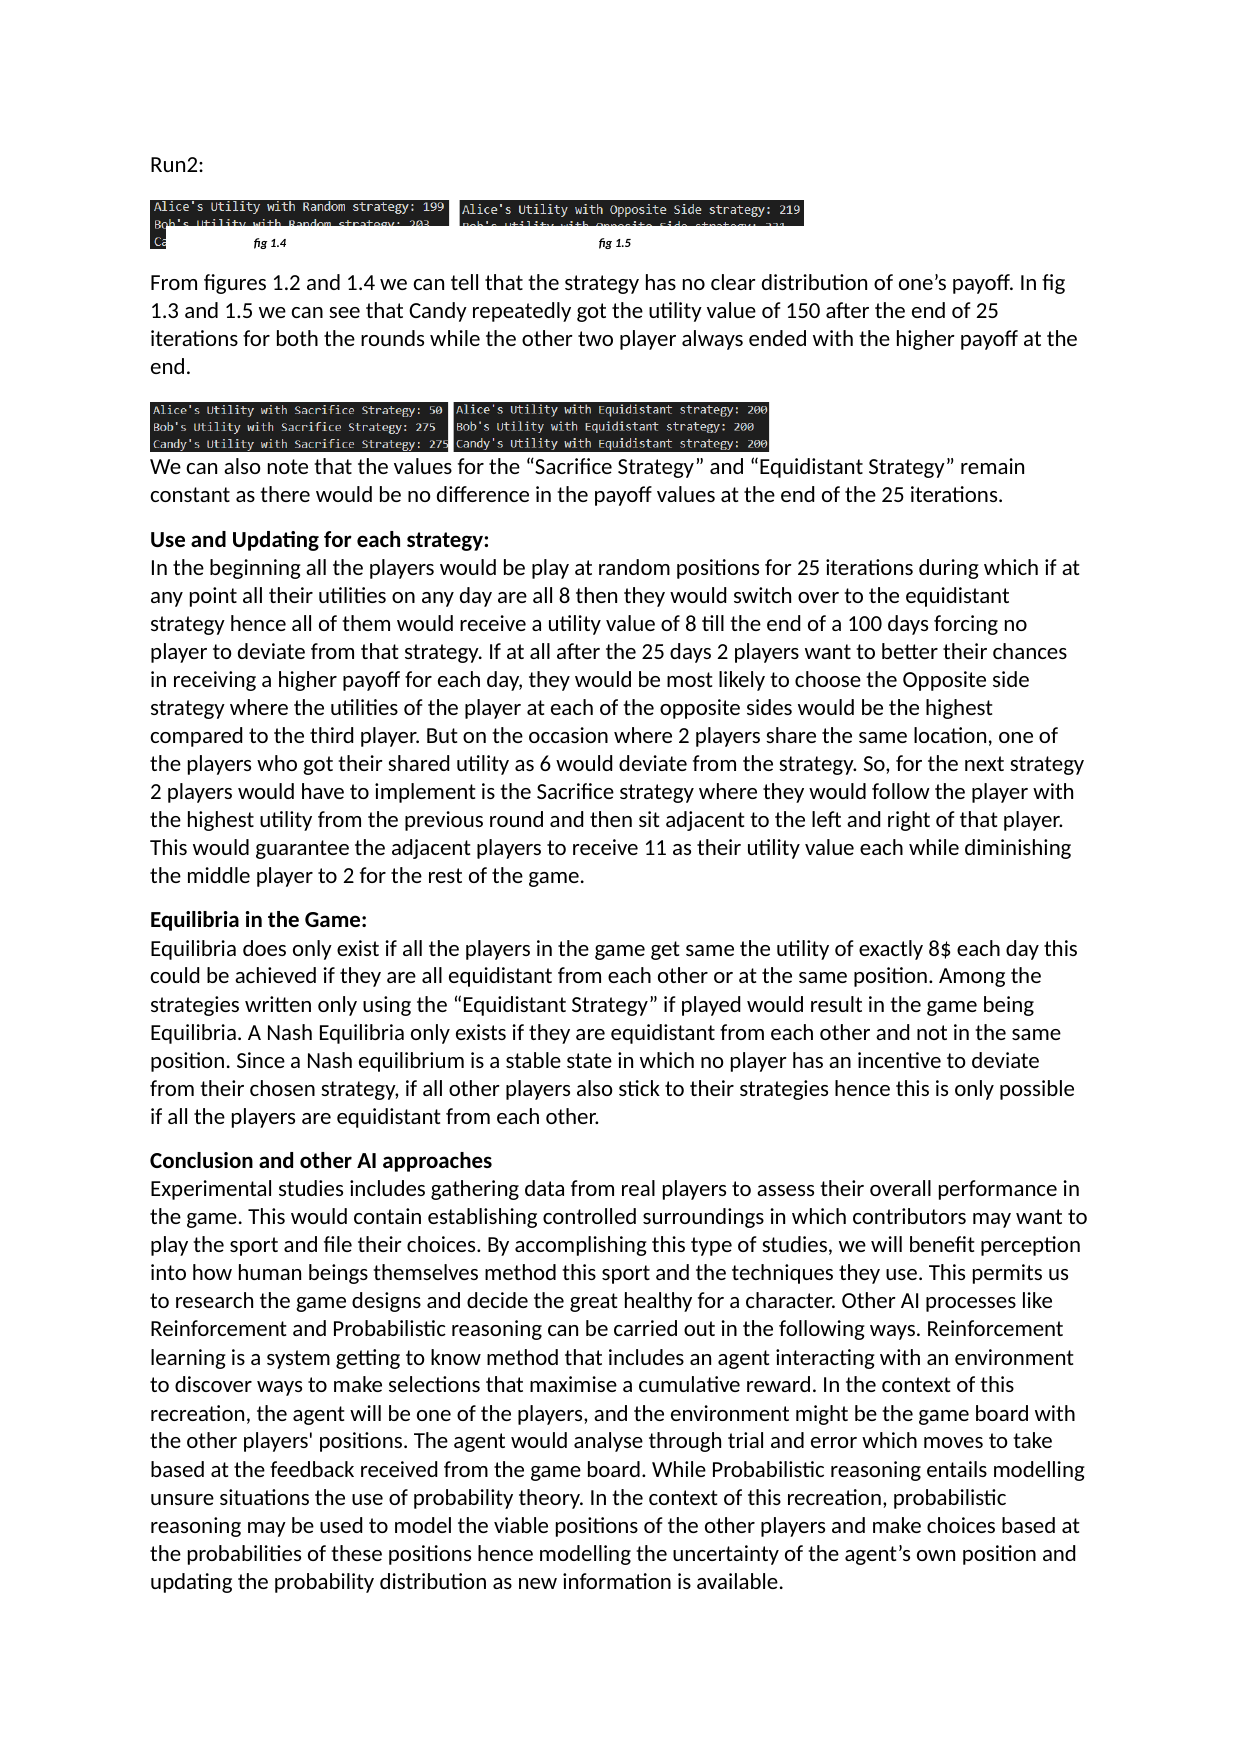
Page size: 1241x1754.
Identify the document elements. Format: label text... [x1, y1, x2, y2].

text From figures 1.2 and 1.4 we can tell that the strategy has no clear distribution of one’s payoff. In fig 1.3 and 1.5 we can see that Candy repeatedly got the utility value of 150 after the end of 25 iterations for both the rounds while the other two player always ended with the higher payoff at the end. We can also note that the values for the “Sacrifice Strategy” and “Equidistant Strategy” remain constant as there would be no difference in the payoff values at the end of the 25 iterations. [150, 268, 1090, 508]
text Run2: [150, 150, 1090, 270]
text Use and Updating for each strategy: In the beginning all the players would be play at random positions for 25 iterations during which if at any point all their utilities on any day are all 8 then they would switch over to the equidistant strategy hence all of them would receive a utility value of 8 till the end of a 100 days forcing no player to deviate from that strategy. If at all after the 25 days 2 players want to better their chances in receiving a higher payoff for each day, they would be most likely to choose the Opposite side strategy where the utilities of the player at each of the opposite sides would be the highest compared to the third player. But on the occasion where 2 players share the same location, one of the players who got their shared utility as 6 would deviate from the strategy. So, for the next strategy 2 players would have to implement is the Sacrifice strategy where they would follow the player with the highest utility from the previous round and then sit adjacent to the left and right of that player. This would guarantee the adjacent players to receive 11 as their utility value each while diminishing the middle player to 2 for the rest of the game. [150, 525, 1090, 889]
text Equilibria in the Game: Equilibria does only exist if all the players in the game get same the utility of exactly 8$ each day this could be achieved if they are all equidistant from each other or at the same position. Among the strategies written only using the “Equidistant Strategy” if played would result in the game being Equilibria. A Nash Equilibria only exists if they are equidistant from each other and not in the same position. Since a Nash equilibrium is a stable state in which no player has an incentive to deviate from their chosen strategy, if all other players also stick to their strategies hence this is only possible if all the players are equidistant from each other. [150, 906, 1090, 1130]
text Conclusion and other AI approaches Experimental studies includes gathering data from real players to assess their overall performance in the game. This would contain establishing controlled surroundings in which contributors may want to play the sport and file their choices. By accomplishing this type of studies, we will benefit perception into how human beings themselves method this sport and the techniques they use. This permits us to research the game designs and decide the great healthy for a character. Other AI processes like Reinforcement and Probabilistic reasoning can be carried out in the following ways. Reinforcement learning is a system getting to know method that includes an agent interacting with an environment to discover ways to make selections that maximise a cumulative reward. In the context of this recreation, the agent will be one of the players, and the environment might be the game board with the other players' positions. The agent would analyse through trial and error which moves to take based at the feedback received from the game board. While Probabilistic reasoning entails modelling unsure situations the use of probability theory. In the context of this recreation, probabilistic reasoning may be used to model the viable positions of the other players and make choices based at the probabilities of these positions hence modelling the uncertainty of the agent’s own position and updating the probability distribution as new information is available. [150, 1146, 1090, 1595]
text fig 1.4 fig 1.5 [181, 233, 826, 251]
